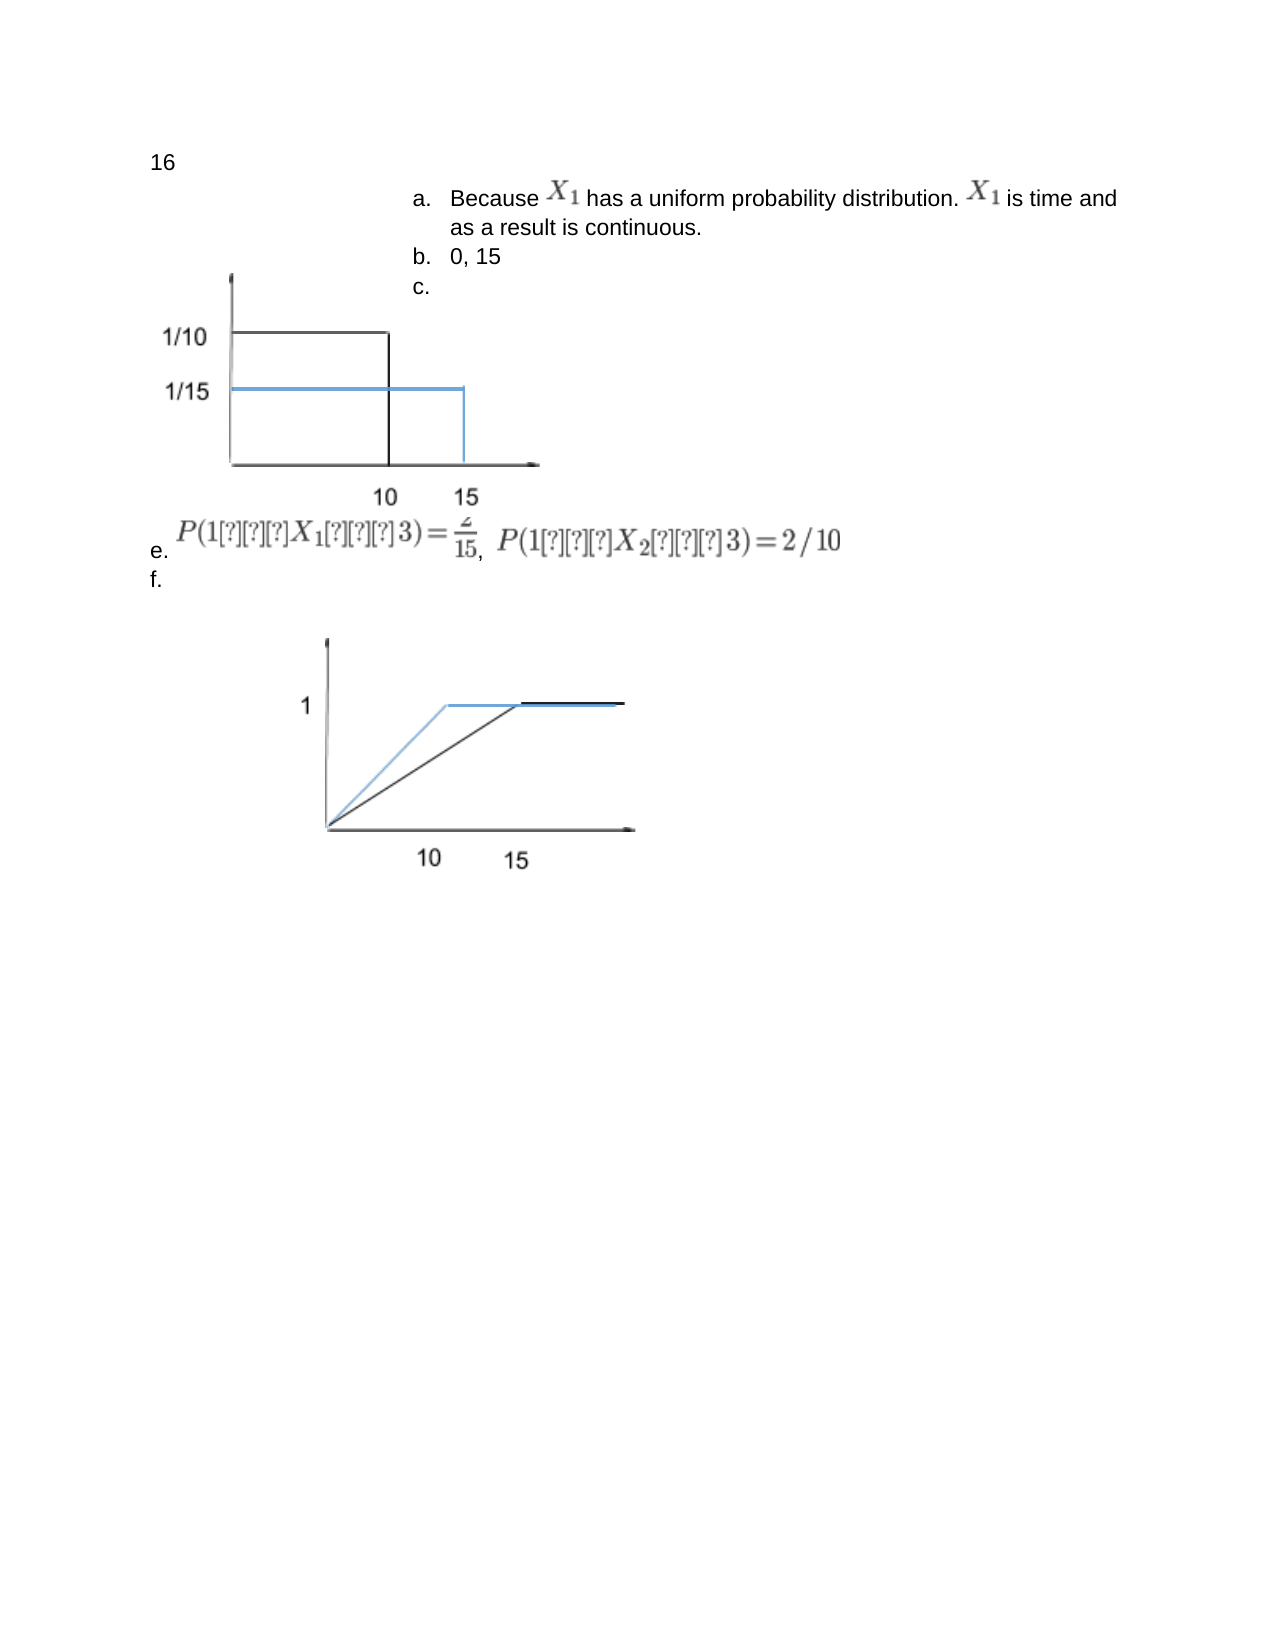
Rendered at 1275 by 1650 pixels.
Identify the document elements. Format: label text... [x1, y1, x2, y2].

picture [965, 179, 1001, 206]
picture [285, 686, 319, 734]
text 16 [150, 150, 1125, 176]
picture [402, 838, 471, 891]
picture [489, 840, 571, 895]
list Because has a uniform probability distribution. is time and as a result is continuous. [412, 179, 1125, 240]
picture [325, 638, 636, 832]
picture [496, 527, 840, 559]
picture [545, 179, 580, 206]
text f. [150, 567, 1125, 593]
list 0, 15 [412, 244, 1125, 269]
picture [147, 273, 540, 467]
picture [175, 477, 511, 559]
text e. , [150, 508, 1125, 563]
